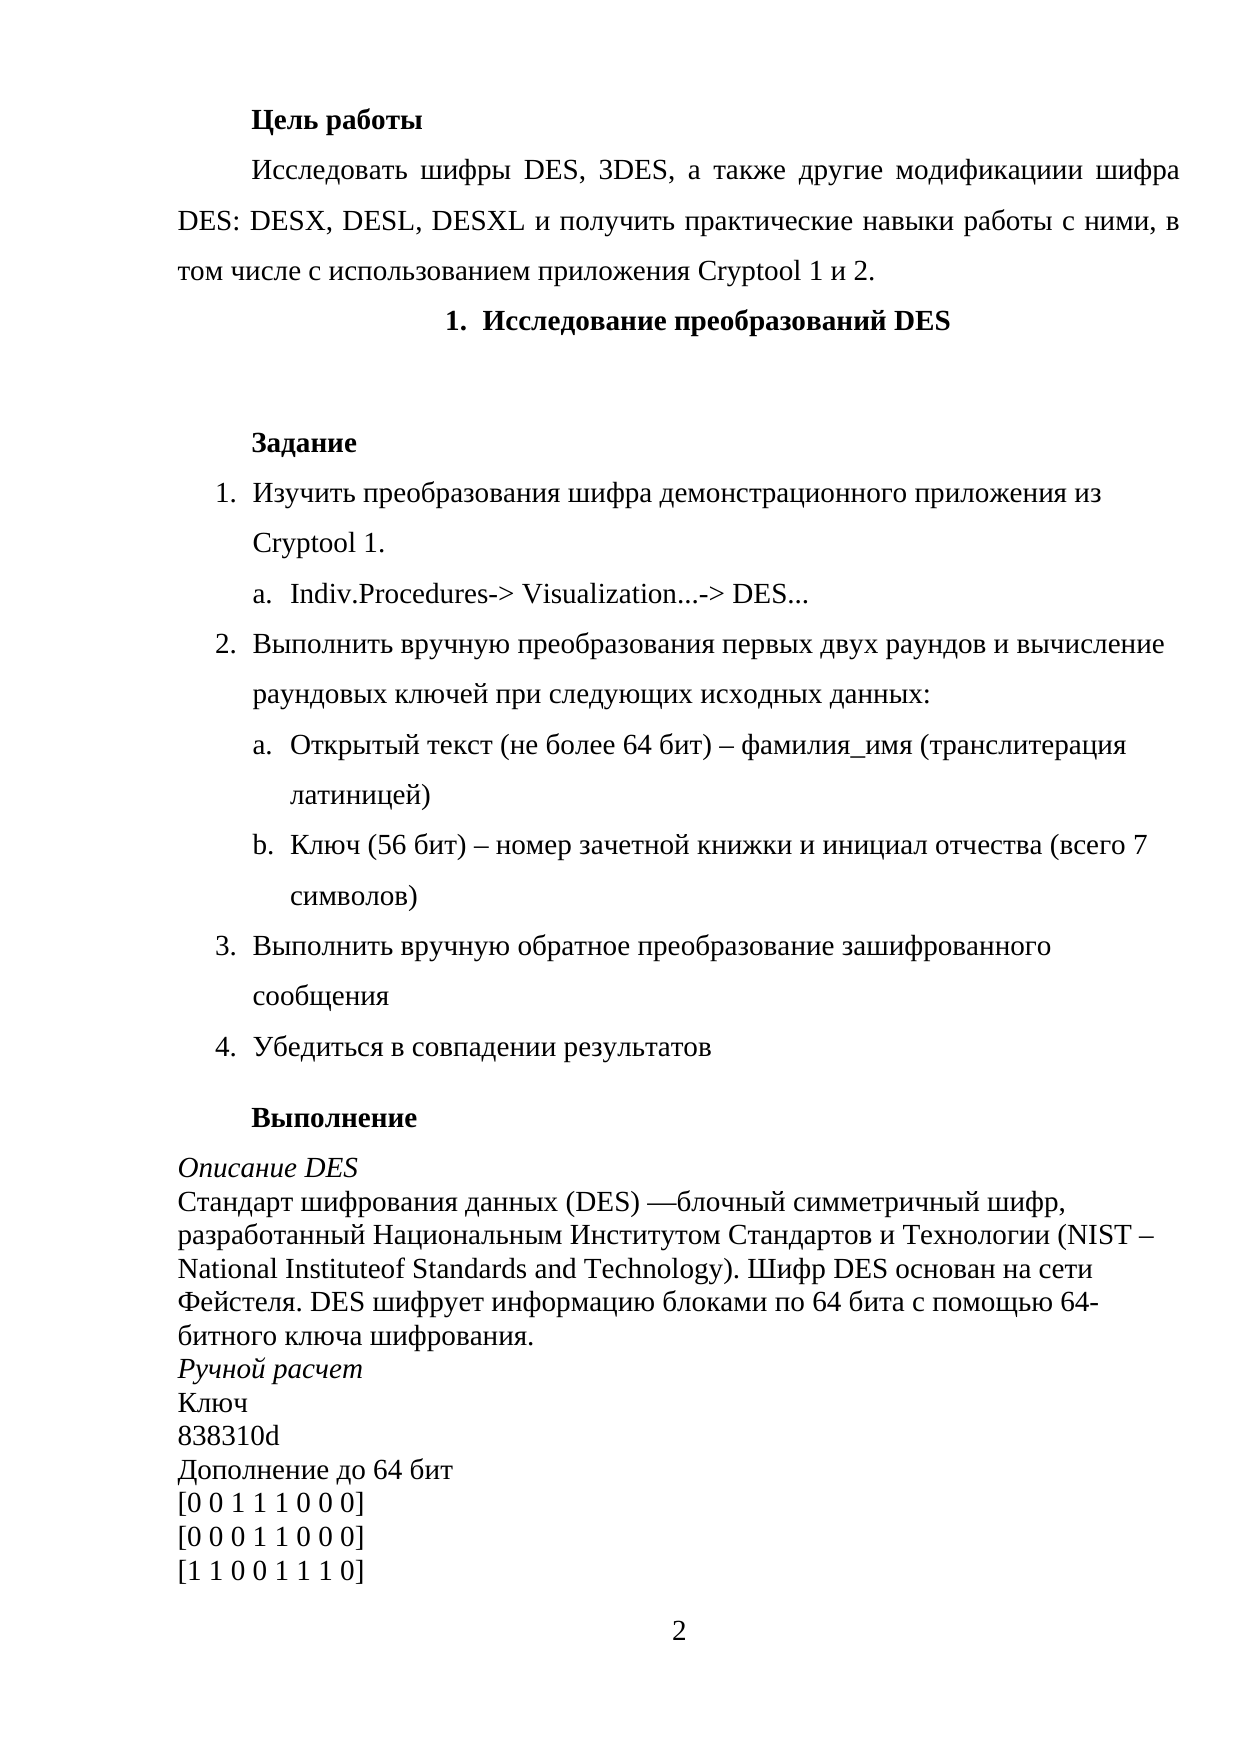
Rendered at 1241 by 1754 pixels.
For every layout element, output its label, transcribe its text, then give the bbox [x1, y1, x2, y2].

subtitle Задание [177, 425, 1181, 458]
text Стандарт шифрования данных (DES) —блочный симметричный шифр, разработанный Национальным Институтом Стандартов и Технологии (NIST – National Instituteof Standards and Technology). Шифр DES основан на сети Фейстеля. DES шифрует информацию блоками по 64 бита с помощью 64-битного ключа шифрования. [177, 1184, 1181, 1351]
list Изучить преобразования шифра демонстрационного приложения из Cryptool 1. [215, 475, 1181, 559]
text [0 0 1 1 1 0 0 0] [177, 1486, 1181, 1519]
list Ключ (56 бит) – номер зачетной книжки и инициал отчества (всего 7 символов) [252, 827, 1181, 911]
list Выполнить вручную обратное преобразование зашифрованного сообщения [215, 928, 1181, 1012]
text Ручной расчет [177, 1351, 1181, 1385]
text [0 0 0 1 1 0 0 0] [177, 1519, 1181, 1553]
text Дополнение до 64 бит [177, 1452, 1181, 1486]
subtitle Цель работы [177, 102, 1181, 136]
text Исследовать шифры DES, 3DES, а также другие модификациии шифра DES: DESX, DESL, DESXL и получить практические навыки работы с ними, в том числе с использованием приложения Cryptool 1 и 2. [177, 152, 1181, 287]
text Ключ [177, 1385, 1181, 1418]
text [1 1 0 0 1 1 1 0] [177, 1553, 1181, 1586]
list Выполнить вручную преобразования первых двух раундов и вычисление раундовых ключей при следующих исходных данных: [215, 626, 1181, 710]
text 838310d [177, 1418, 1181, 1452]
list Открытый текст (не более 64 бит) – фамилия_имя (транслитерация латиницей) [252, 727, 1181, 811]
subtitle Исследование преобразований DES [215, 303, 1181, 337]
list Убедиться в совпадении результатов [215, 1029, 1181, 1062]
list Indiv.Procedures-> Visualization...-> DES... [252, 576, 1181, 609]
subtitle Выполнение [177, 1100, 1181, 1133]
text Описание DES [177, 1150, 1181, 1184]
